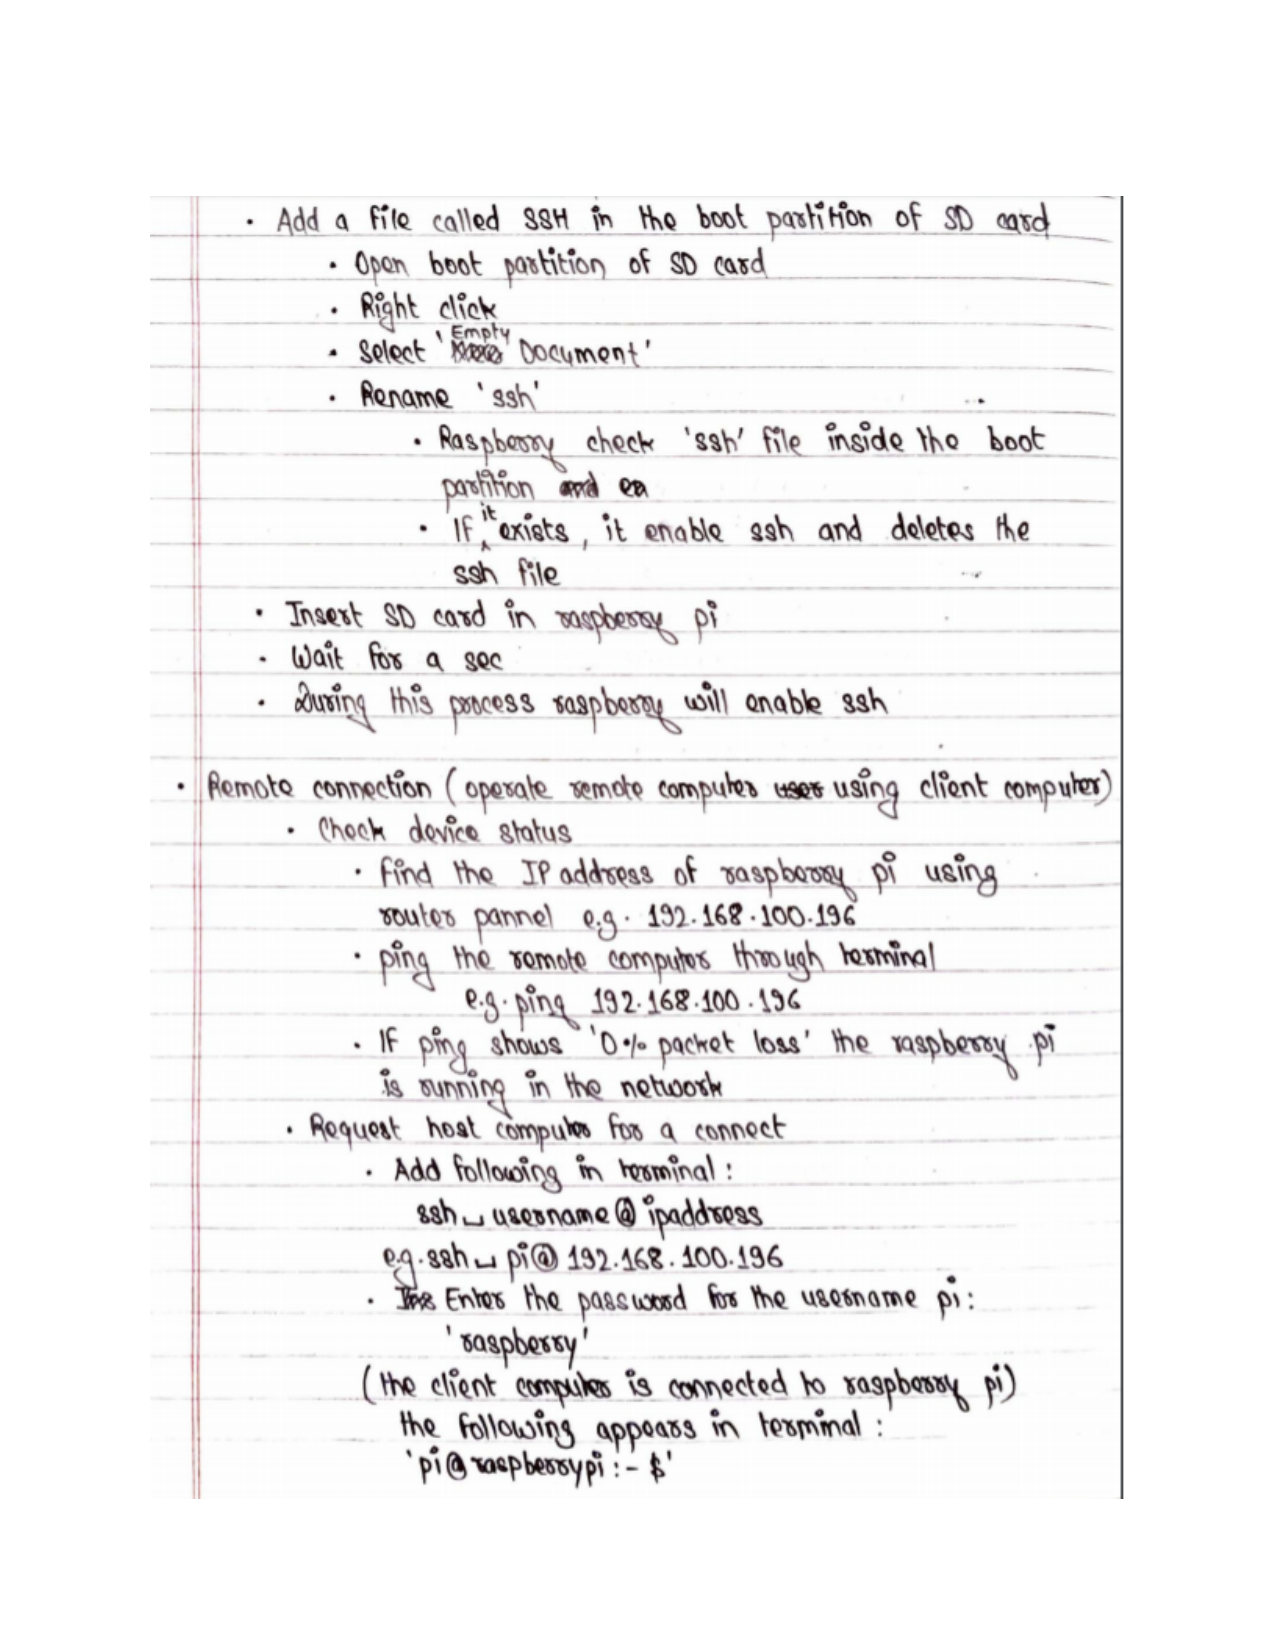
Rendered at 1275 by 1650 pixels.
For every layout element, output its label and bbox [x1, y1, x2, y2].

picture [150, 196, 1124, 1499]
